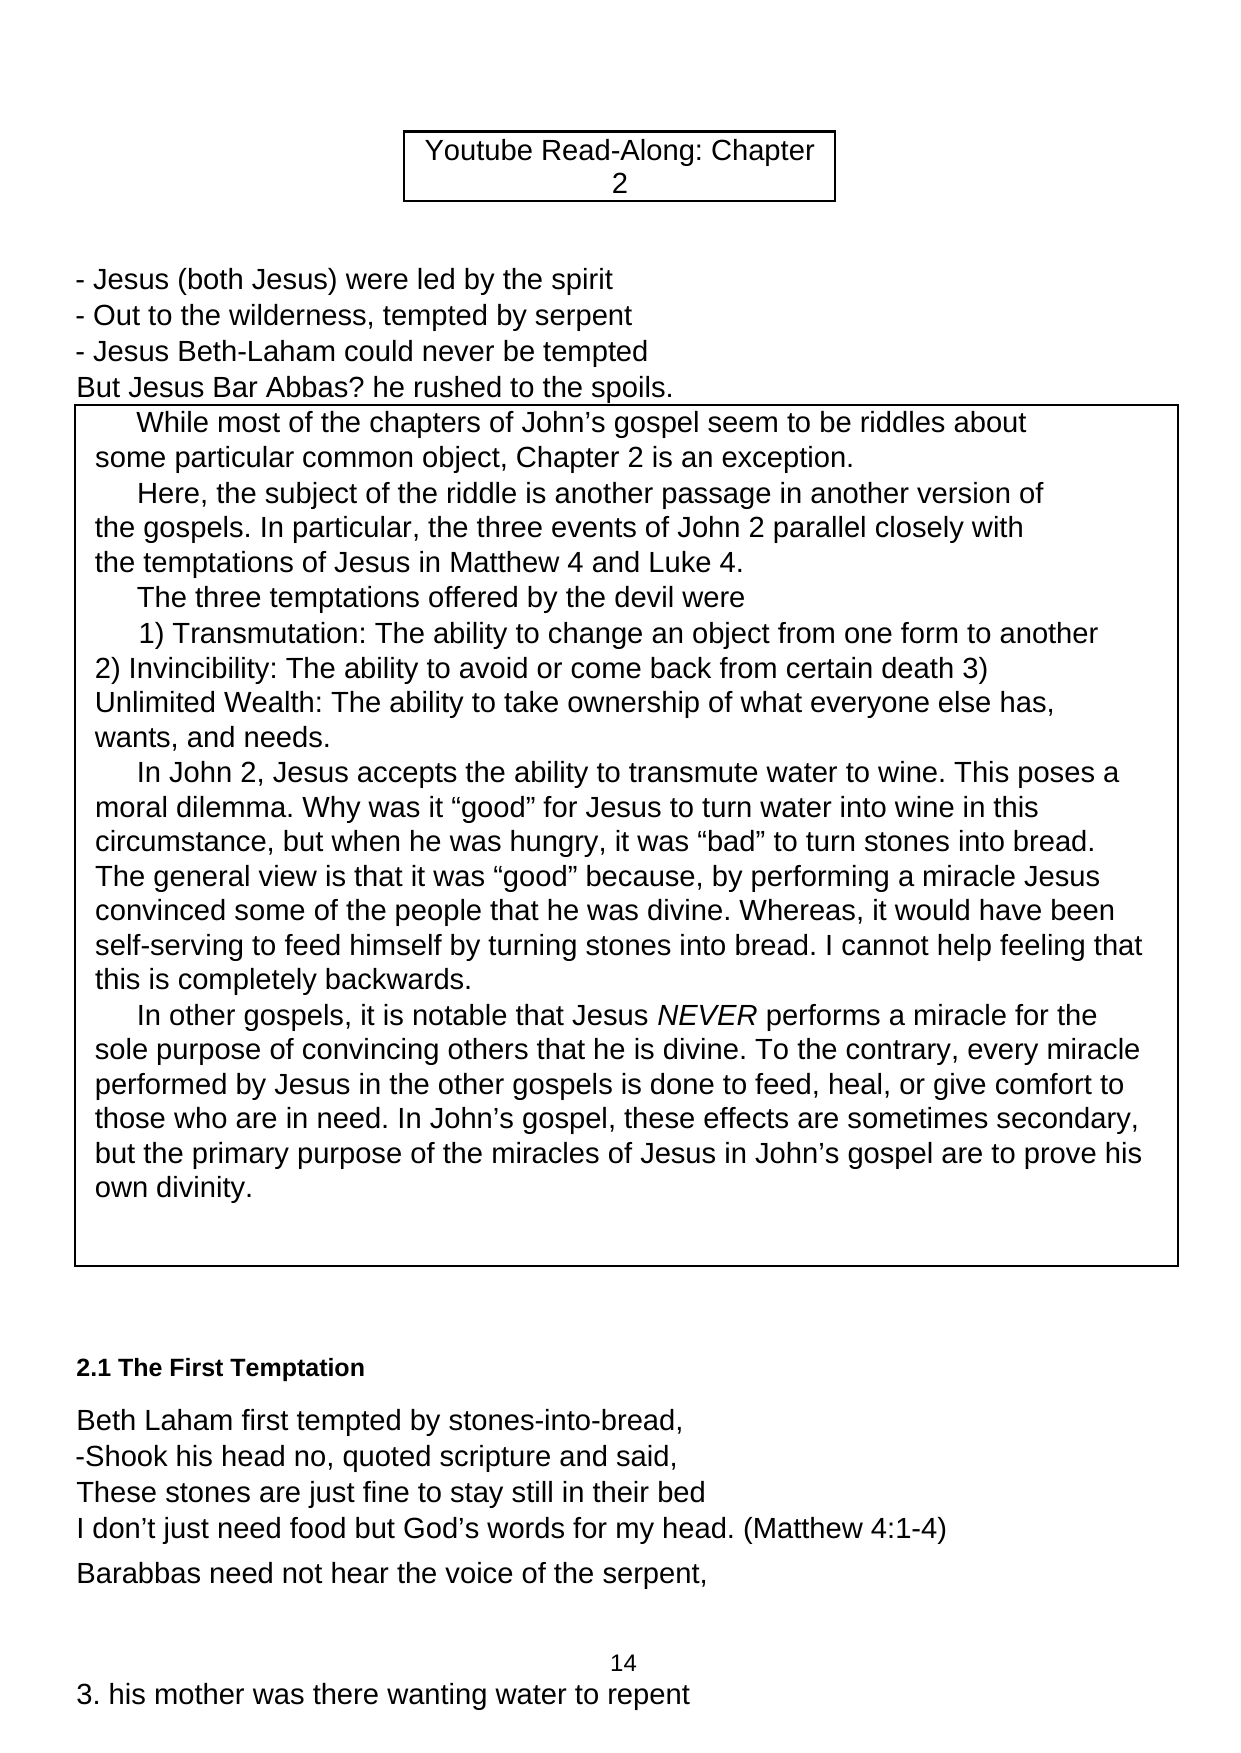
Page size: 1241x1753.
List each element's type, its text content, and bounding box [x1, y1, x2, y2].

text These stones are just fine to stay still in their bed [76, 1475, 1178, 1508]
table_header Youtube Read-Along: Chapter 2 [405, 133, 834, 199]
text - Out to the wilderness, tempted by serpent [75, 298, 1178, 332]
text - Jesus Beth-Laham could never be tempted [75, 334, 1178, 367]
text -Shook his head no, quoted scripture and said, [75, 1439, 1178, 1473]
text - Jesus (both Jesus) were led by the spirit [75, 262, 1178, 296]
text 14 [610, 1649, 1178, 1677]
text 3. his mother was there wanting water to repent [76, 1677, 1178, 1710]
text But Jesus Bar Abbas? he rushed to the spoils. [76, 370, 1178, 403]
text Beth Laham first tempted by stones-into-bread, [76, 1403, 1178, 1437]
subtitle 2.1 The First Temptation [76, 1353, 1178, 1381]
table_header While most of the chapters of John’s gospel seem to be riddles about some particular common object, Chapter 2 is an exception. Here, the subject of the riddle is another passage in another version of the gospels. In particular, the three events of John 2 parallel closely with the temptations of Jesus in Matthew 4 and Luke 4. The three temptations offered by the devil were 1) Transmutation: The ability to change an object from one form to another 2) Invincibility: The ability to avoid or come back from certain death 3) Unlimited Wealth: The ability to take ownership of what everyone else has, wants, and needs. In John 2, Jesus accepts the ability to transmute water to wine. This poses a moral dilemma. Why was it “good” for Jesus to turn water into wine in this circumstance, but when he was hungry, it was “bad” to turn stones into bread. The general view is that it was “good” because, by performing a miracle Jesus convinced some of the people that he was divine. Whereas, it would have been self-serving to feed himself by turning stones into bread. I cannot help feeling that this is completely backwards. In other gospels, it is notable that Jesus NEVER performs a miracle for the sole purpose of convincing others that he is divine. To the contrary, every miracle performed by Jesus in the other gospels is done to feed, heal, or give comfort to those who are in need. In John’s gospel, these effects are sometimes secondary, but the primary purpose of the miracles of Jesus in John’s gospel are to prove his own divinity. [76, 406, 1177, 1265]
text I don’t just need food but God’s words for my head. (Matthew 4:1-4) Barabbas need not hear the voice of the serpent, [76, 1511, 969, 1590]
